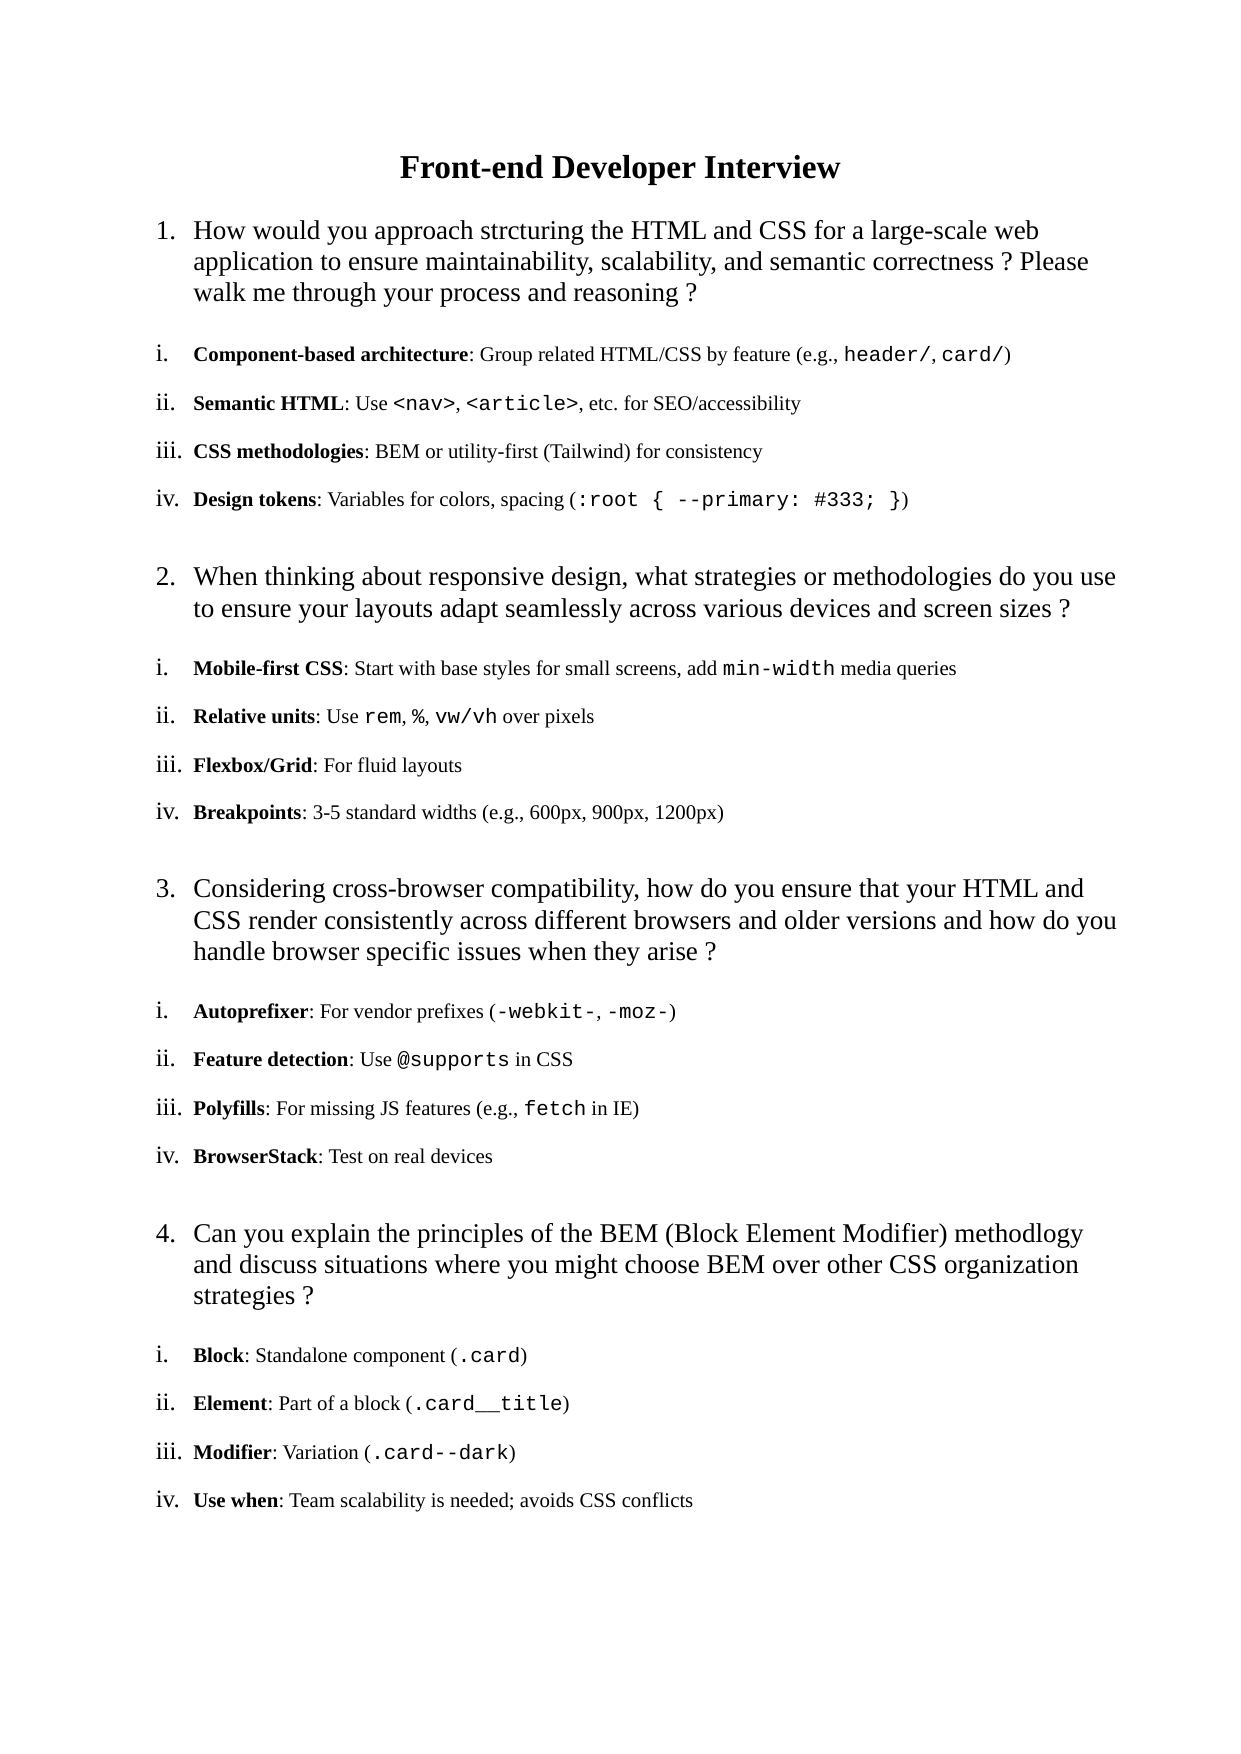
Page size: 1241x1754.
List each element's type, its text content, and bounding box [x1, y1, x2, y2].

list Flexbox/Grid: For fluid layouts [156, 749, 1122, 777]
list Breakpoints: 3-5 standard widths (e.g., 600px, 900px, 1200px) [156, 796, 1122, 825]
text Front-end Developer Interview [118, 147, 1122, 185]
list Modifier: Variation (.card--dark) [156, 1436, 1122, 1466]
list Polyfills: For missing JS features (e.g., fetch in IE) [156, 1092, 1122, 1121]
list Can you explain the principles of the BEM (Block Element Modifier) methodlogy and discuss situations where you might choose BEM over other CSS organization strategies ? [156, 1217, 1122, 1310]
list How would you approach strcturing the HTML and CSS for a large-scale web application to ensure maintainability, scalability, and semantic correctness ? Please walk me through your process and reasoning ? [156, 214, 1122, 307]
list Considering cross-browser compatibility, how do you ensure that your HTML and CSS render consistently across different browsers and older versions and how do you handle browser specific issues when they arise ? [156, 873, 1122, 966]
list Block: Standalone component (.card) [156, 1339, 1122, 1368]
list Component-based architecture: Group related HTML/CSS by feature (e.g., header/, card/) [156, 338, 1122, 368]
list Autoprefixer: For vendor prefixes (-webkit-, -moz-) [156, 995, 1122, 1024]
list Feature detection: Use @supports in CSS [156, 1043, 1122, 1073]
list CSS methodologies: BEM or utility-first (Tailwind) for consistency [156, 436, 1122, 464]
list Semantic HTML: Use <nav>, <article>, etc. for SEO/accessibility [156, 387, 1122, 417]
list When thinking about responsive design, what strategies or methodologies do you use to ensure your layouts adapt seamlessly across various devices and screen sizes ? [156, 561, 1122, 623]
list Design tokens: Variables for colors, spacing (:root { --primary: #333; }) [156, 483, 1122, 513]
list BrowserStack: Test on real devices [156, 1140, 1122, 1169]
list Use when: Team scalability is needed; avoids CSS conflicts [156, 1484, 1122, 1513]
list Element: Part of a block (.card__title) [156, 1387, 1122, 1417]
list Relative units: Use rem, %, vw/vh over pixels [156, 700, 1122, 730]
list Mobile-first CSS: Start with base styles for small screens, add min-width media queries [156, 652, 1122, 681]
